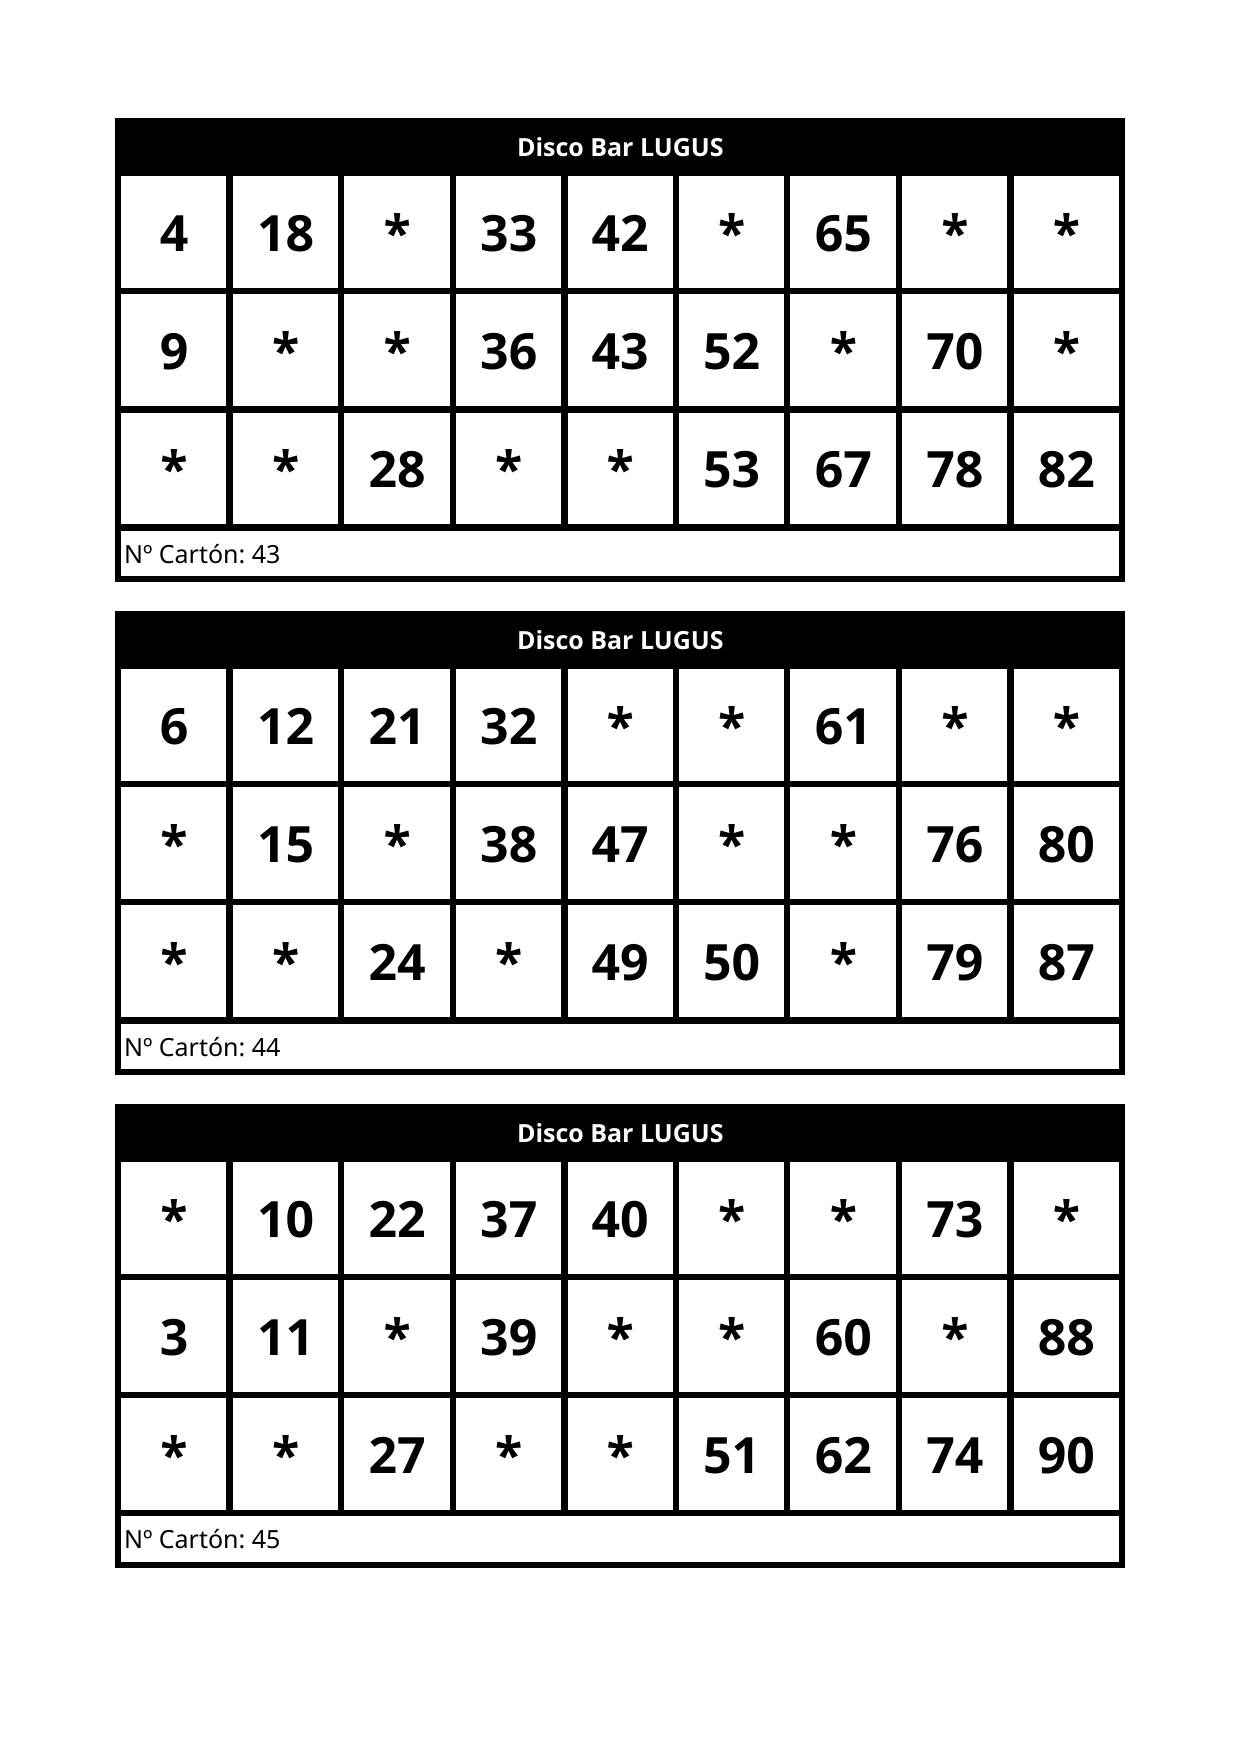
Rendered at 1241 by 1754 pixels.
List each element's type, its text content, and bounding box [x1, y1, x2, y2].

table_cell * [790, 1162, 896, 1274]
table_cell * [679, 176, 784, 288]
table_cell 18 [233, 176, 338, 288]
table_cell 32 [456, 669, 561, 781]
table_cell * [121, 905, 226, 1017]
table_cell * [568, 1398, 673, 1510]
table_cell * [902, 176, 1007, 288]
table_cell * [344, 176, 450, 288]
table_cell 51 [679, 1398, 784, 1510]
table_cell * [679, 1162, 784, 1274]
table_cell 52 [679, 294, 784, 406]
table_cell * [902, 1280, 1007, 1392]
table_cell 39 [456, 1280, 561, 1392]
table_cell 67 [790, 413, 896, 524]
table_cell Nº Cartón: 44 [121, 1024, 1119, 1069]
table_cell * [790, 787, 896, 899]
table_cell 12 [233, 669, 338, 781]
table_cell * [233, 294, 338, 406]
table_cell 87 [1014, 905, 1119, 1017]
table_cell 65 [790, 176, 896, 288]
table_cell 70 [902, 294, 1007, 406]
table_cell 27 [344, 1398, 450, 1510]
table_cell * [679, 1280, 784, 1392]
table_cell * [679, 787, 784, 899]
table_cell * [233, 1398, 338, 1510]
table_cell 47 [568, 787, 673, 899]
table_cell 73 [902, 1162, 1007, 1274]
table_cell * [233, 413, 338, 524]
table_cell * [344, 787, 450, 899]
table_cell * [121, 787, 226, 899]
table_cell 4 [121, 176, 226, 288]
table_cell * [344, 294, 450, 406]
table_cell 11 [233, 1280, 338, 1392]
table_cell 53 [679, 413, 784, 524]
table_cell 74 [902, 1398, 1007, 1510]
table_cell * [679, 669, 784, 781]
table_cell 88 [1014, 1280, 1119, 1392]
table_cell 79 [902, 905, 1007, 1017]
table_cell 10 [233, 1162, 338, 1274]
table_cell 28 [344, 413, 450, 524]
table_cell * [902, 669, 1007, 781]
table_cell 61 [790, 669, 896, 781]
table_cell 9 [121, 294, 226, 406]
table_cell * [1014, 669, 1119, 781]
table_cell 40 [568, 1162, 673, 1274]
table_cell * [1014, 294, 1119, 406]
table_cell * [568, 1280, 673, 1392]
table_cell 82 [1014, 413, 1119, 524]
table_cell * [1014, 1162, 1119, 1274]
table_cell 24 [344, 905, 450, 1017]
table_cell 62 [790, 1398, 896, 1510]
table_cell 15 [233, 787, 338, 899]
table_cell 21 [344, 669, 450, 781]
table_cell 38 [456, 787, 561, 899]
table_cell 76 [902, 787, 1007, 899]
table_cell 36 [456, 294, 561, 406]
table_cell Nº Cartón: 43 [121, 531, 1119, 576]
table_header Disco Bar LUGUS [121, 124, 1119, 170]
table_cell * [121, 1162, 226, 1274]
table_cell * [790, 905, 896, 1017]
table_cell * [456, 905, 561, 1017]
table_cell 22 [344, 1162, 450, 1274]
table_cell * [344, 1280, 450, 1392]
table_cell 49 [568, 905, 673, 1017]
table_cell * [456, 413, 561, 524]
table_cell 78 [902, 413, 1007, 524]
table_cell * [568, 413, 673, 524]
table_cell 42 [568, 176, 673, 288]
table_cell 60 [790, 1280, 896, 1392]
table_cell * [121, 1398, 226, 1510]
table_header Disco Bar LUGUS [121, 1110, 1119, 1156]
table_cell Nº Cartón: 45 [121, 1516, 1119, 1562]
table_cell 37 [456, 1162, 561, 1274]
table_cell * [568, 669, 673, 781]
table_cell 33 [456, 176, 561, 288]
table_cell 90 [1014, 1398, 1119, 1510]
table_cell 50 [679, 905, 784, 1017]
table_cell * [456, 1398, 561, 1510]
table_cell 43 [568, 294, 673, 406]
table_cell * [121, 413, 226, 524]
table_cell * [1014, 176, 1119, 288]
table_cell * [790, 294, 896, 406]
table_cell 3 [121, 1280, 226, 1392]
table_cell 6 [121, 669, 226, 781]
table_cell * [233, 905, 338, 1017]
table_header Disco Bar LUGUS [121, 617, 1119, 663]
table_cell 80 [1014, 787, 1119, 899]
